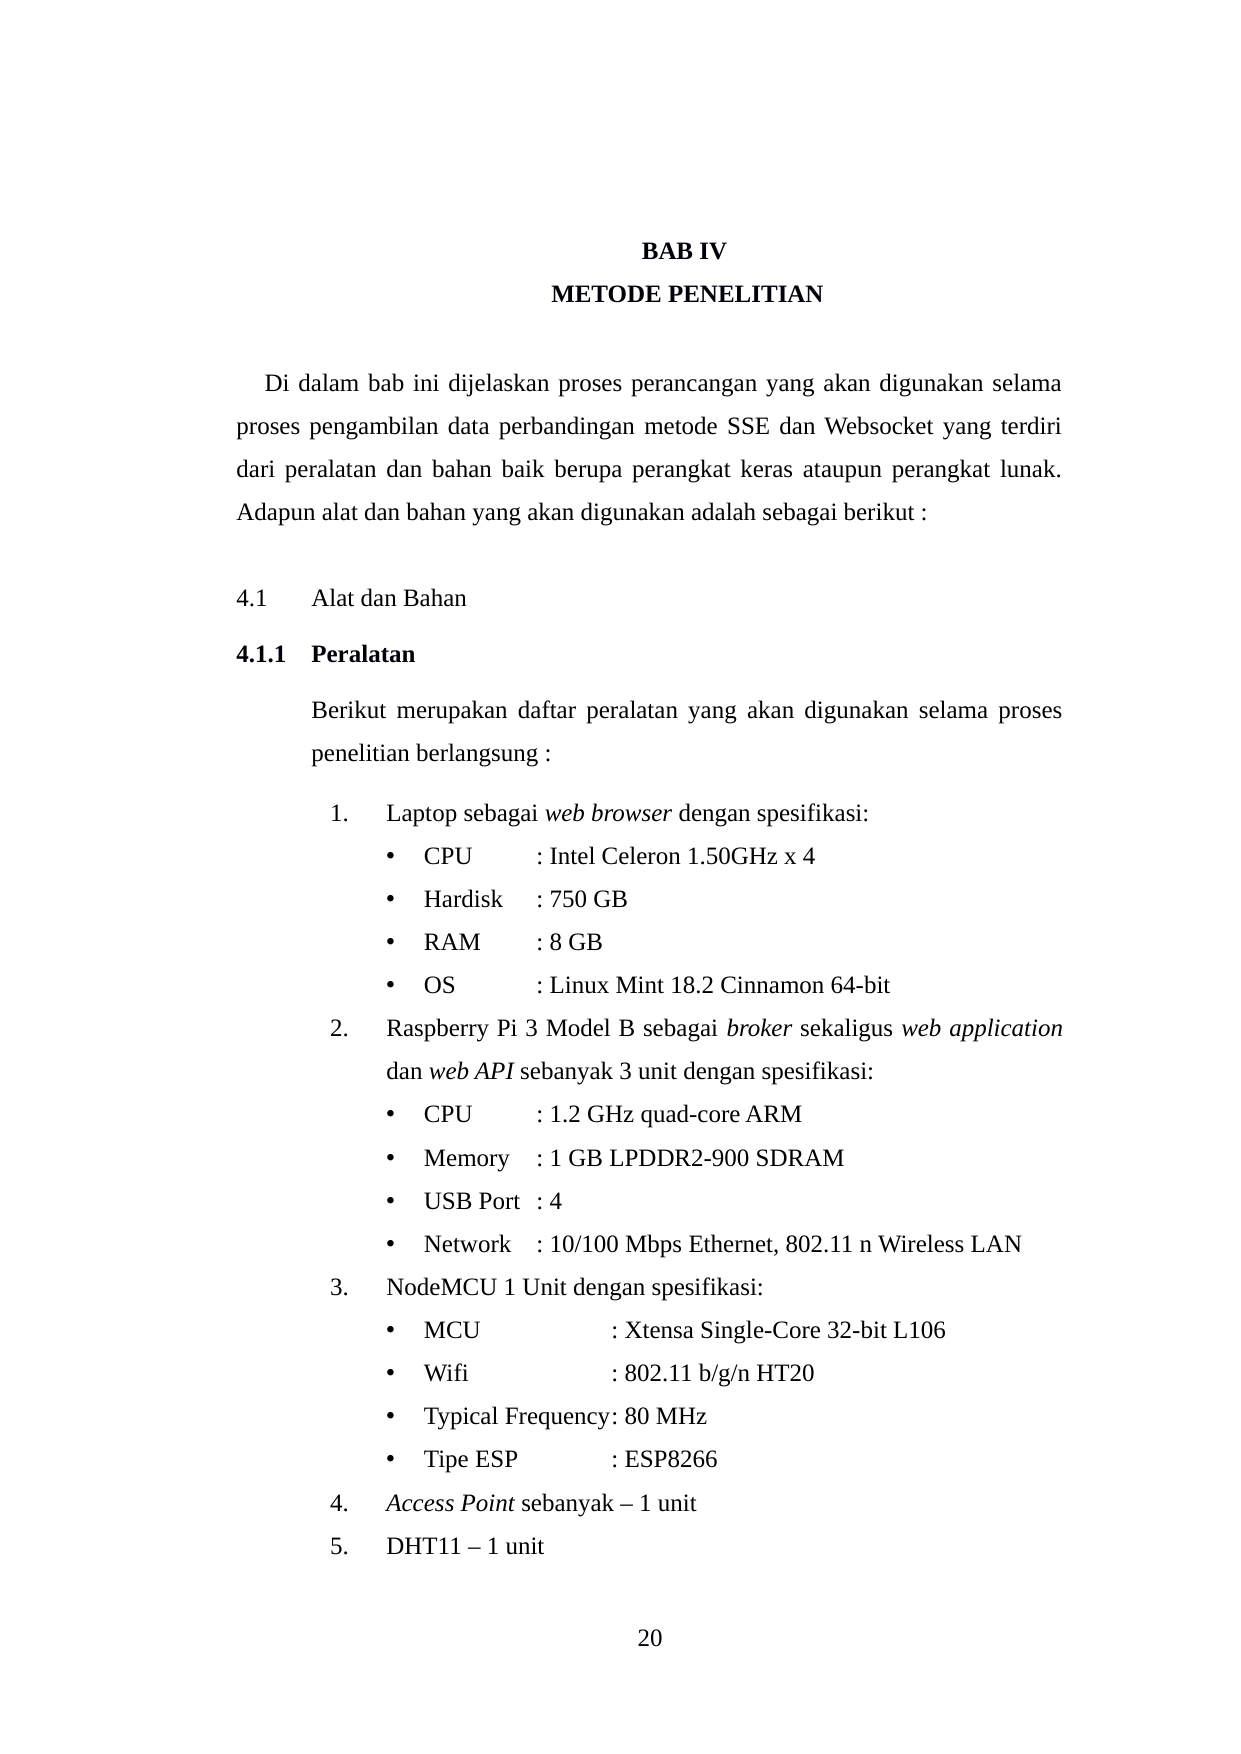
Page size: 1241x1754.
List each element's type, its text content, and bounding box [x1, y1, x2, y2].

subtitle BAB IV METODE PENELITIAN [311, 236, 1063, 308]
list OS : Linux Mint 18.2 Cinnamon 64-bit [386, 970, 1063, 999]
list Access Point sebanyak – 1 unit [311, 1488, 1063, 1516]
list Typical Frequency : 80 MHz [386, 1401, 1063, 1430]
text Di dalam bab ini dijelaskan proses perancangan yang akan digunakan selama proses pengambilan data perbandingan metode SSE dan Websocket yang terdiri dari peralatan dan bahan baik berupa perangkat keras ataupun perangkat lunak. Adapun alat dan bahan yang akan digunakan adalah sebagai berikut : [236, 368, 1063, 526]
subtitle 4.1.1 Peralatan [236, 639, 1063, 668]
list CPU : 1.2 GHz quad-core ARM [386, 1099, 1063, 1128]
list MCU : Xtensa Single-Core 32-bit L106 [386, 1315, 1063, 1344]
list DHT11 – 1 unit [311, 1531, 1063, 1559]
text Berikut merupakan daftar peralatan yang akan digunakan selama proses penelitian berlangsung : [311, 695, 1063, 767]
list USB Port : 4 [386, 1186, 1063, 1214]
list CPU : Intel Celeron 1.50GHz x 4 [386, 841, 1063, 869]
list RAM : 8 GB [386, 927, 1063, 956]
list Network : 10/100 Mbps Ethernet, 802.11 n Wireless LAN [386, 1229, 1063, 1258]
subtitle 4.1 Alat dan Bahan [236, 583, 1063, 612]
list Hardisk : 750 GB [386, 884, 1063, 913]
list NodeMCU 1 Unit dengan spesifikasi: [311, 1272, 1063, 1301]
list Raspberry Pi 3 Model B sebagai broker sekaligus web application dan web API sebanyak 3 unit dengan spesifikasi: [330, 1013, 1063, 1085]
list Memory : 1 GB LPDDR2-900 SDRAM [386, 1143, 1063, 1171]
list Tipe ESP : ESP8266 [386, 1444, 1063, 1473]
list Laptop sebagai web browser dengan spesifikasi: [311, 798, 1063, 826]
list Wifi : 802.11 b/g/n HT20 [386, 1358, 1063, 1387]
